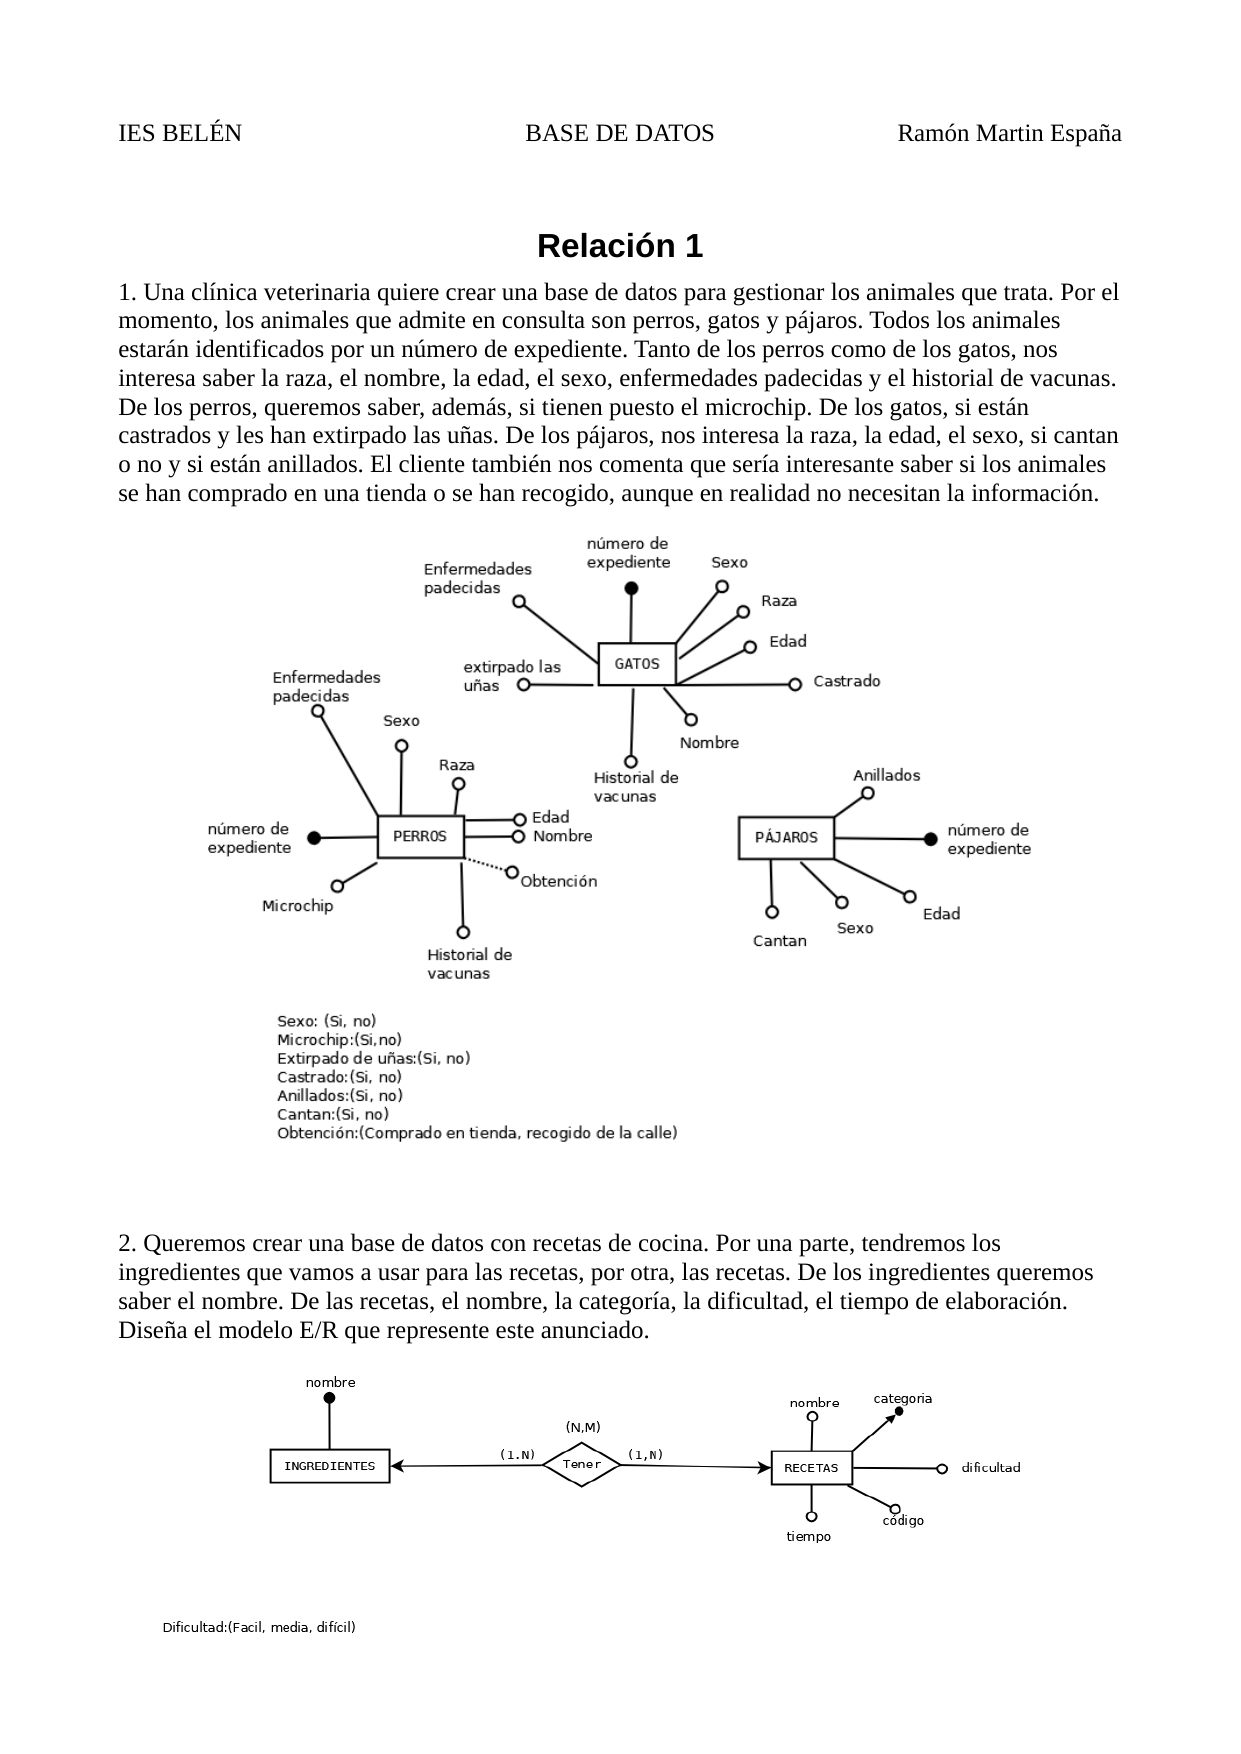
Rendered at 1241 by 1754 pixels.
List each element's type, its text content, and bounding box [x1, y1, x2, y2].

picture [208, 535, 1033, 1143]
picture [163, 1376, 1023, 1634]
text 1. Una clínica veterinaria quiere crear una base de datos para gestionar los animales que trata. Por el momento, los animales que admite en consulta son perros, gatos y pájaros. Todos los animales estarán identificados por un número de expediente. Tanto de los perros como de los gatos, nos interesa saber la raza, el nombre, la edad, el sexo, enfermedades padecidas y el historial de vacunas. De los perros, queremos saber, además, si tienen puesto el microchip. De los gatos, si están castrados y les han extirpado las uñas. De los pájaros, nos interesa la raza, la edad, el sexo, si cantan o no y si están anillados. El cliente también nos comenta que sería interesante saber si los animales se han comprado en una tienda o se han recogido, aunque en realidad no necesitan la información. [118, 277, 1122, 507]
subtitle Relación 1 [118, 226, 1122, 264]
text 2. Queremos crear una base de datos con recetas de cocina. Por una parte, tendremos los ingredientes que vamos a usar para las recetas, por otra, las recetas. De los ingredientes queremos saber el nombre. De las recetas, el nombre, la categoría, la dificultad, el tiempo de elaboración. Diseña el modelo E/R que represente este anunciado. [118, 1228, 1122, 1343]
